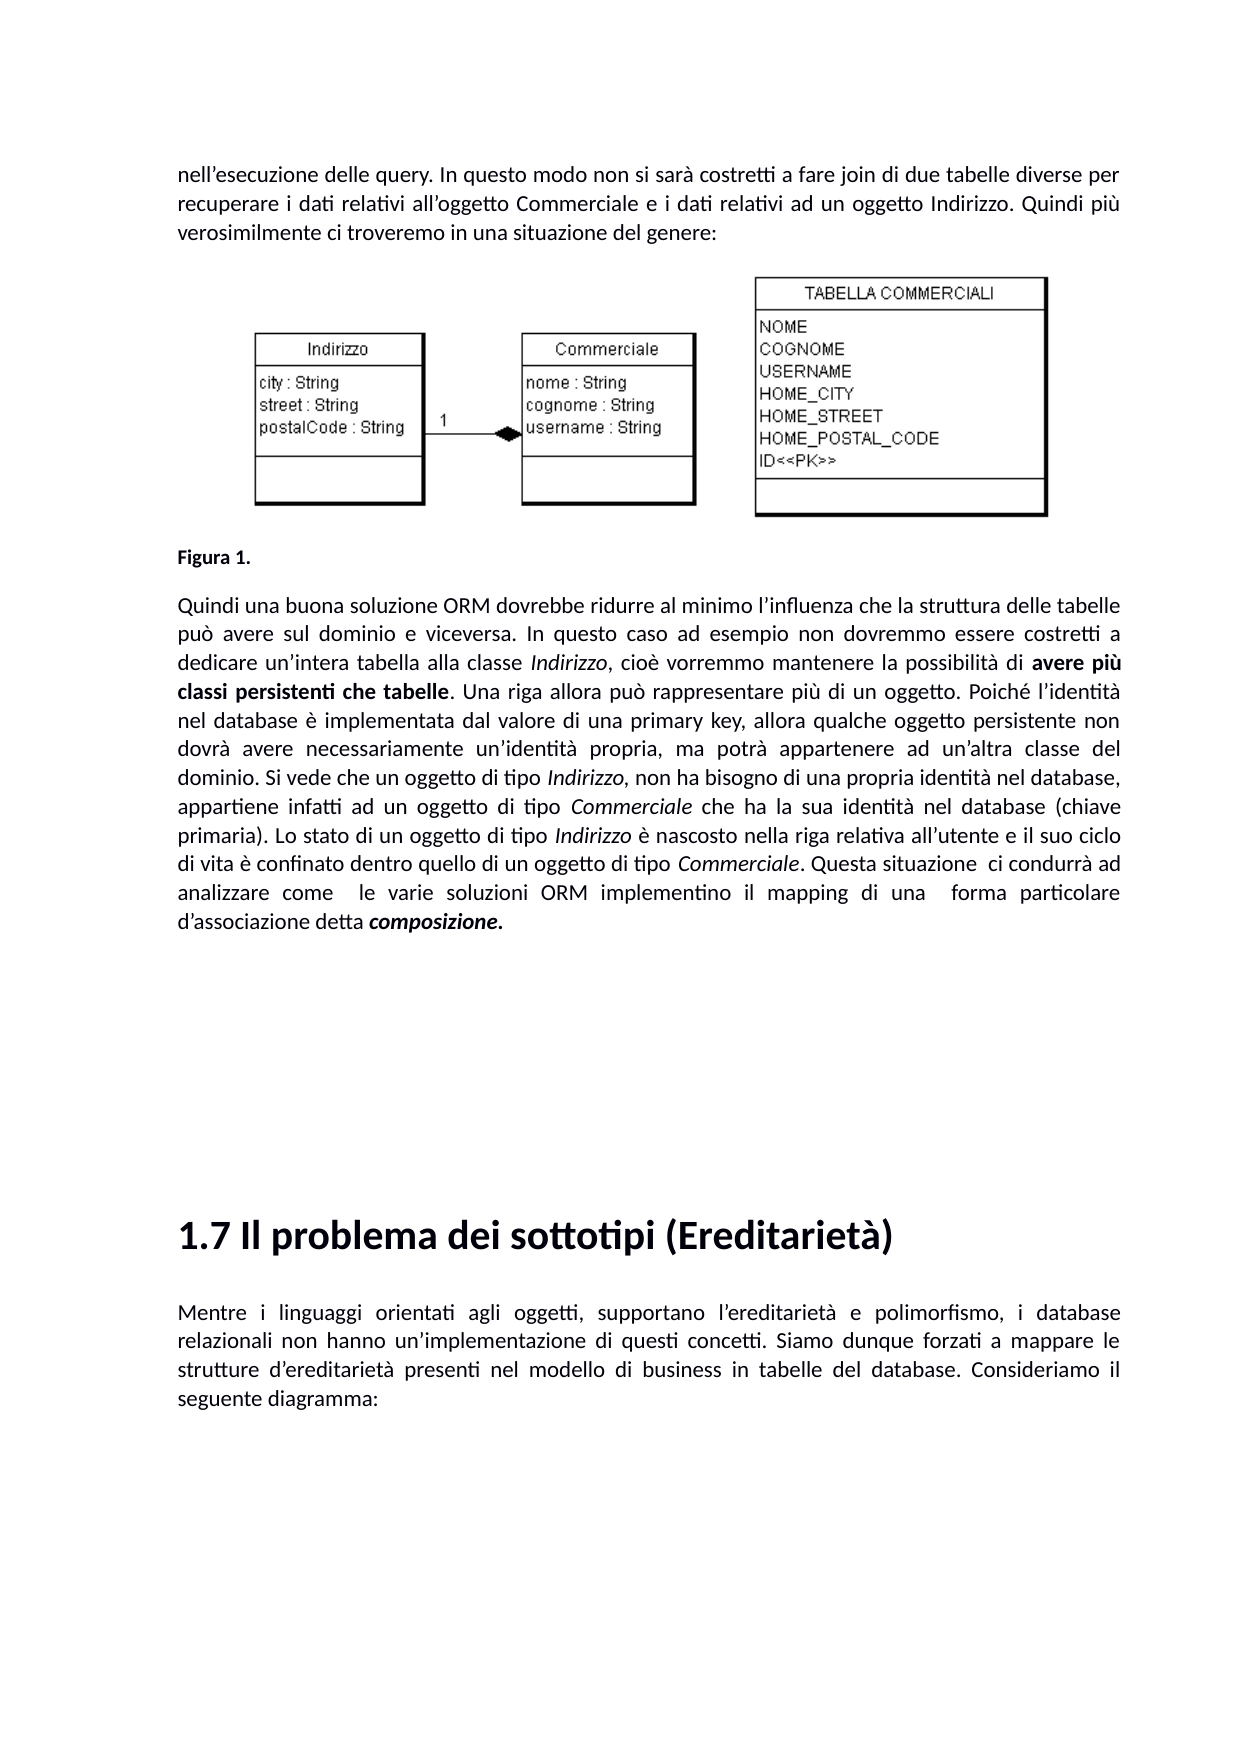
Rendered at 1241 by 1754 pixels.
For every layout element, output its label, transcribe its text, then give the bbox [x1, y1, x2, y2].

text nell’esecuzione delle query. In questo modo non si sarà costretti a fare join di due tabelle diverse per recuperare i dati relativi all’oggetto Commerciale e i dati relativi ad un oggetto Indirizzo. Quindi più verosimilmente ci troveremo in una situazione del genere: [177, 159, 1122, 246]
text Mentre i linguaggi orientati agli oggetti, supportano l’ereditarietà e polimorfismo, i database relazionali non hanno un’implementazione di questi concetti. Siamo dunque forzati a mappare le strutture d’ereditarietà presenti nel modello di business in tabelle del database. Consideriamo il seguente diagramma: [177, 1297, 1122, 1412]
text Figura 1. [177, 541, 1122, 569]
subtitle 1.7 Il problema dei sottotipi (Ereditarietà) [177, 1209, 1122, 1260]
text Quindi una buona soluzione ORM dovrebbe ridurre al minimo l’influenza che la struttura delle tabelle può avere sul dominio e viceversa. In questo caso ad esempio non dovremmo essere costretti a dedicare un’intera tabella alla classe Indirizzo, cioè vorremmo mantenere la possibilità di avere più classi persistenti che tabelle. Una riga allora può rappresentare più di un oggetto. Poiché l’identità nel database è implementata dal valore di una primary key, allora qualche oggetto persistente non dovrà avere necessariamente un’identità propria, ma potrà appartenere ad un’altra classe del dominio. Si vede che un oggetto di tipo Indirizzo, non ha bisogno di una propria identità nel database, appartiene infatti ad un oggetto di tipo Commerciale che ha la sua identità nel database (chiave primaria). Lo stato di un oggetto di tipo Indirizzo è nascosto nella riga relativa all’utente e il suo ciclo di vita è confinato dentro quello di un oggetto di tipo Commerciale. Questa situazione ci condurrà ad analizzare come le varie soluzioni ORM implementino il mapping di una forma particolare d’associazione detta composizione. [177, 590, 1122, 935]
picture [177, 266, 1122, 520]
